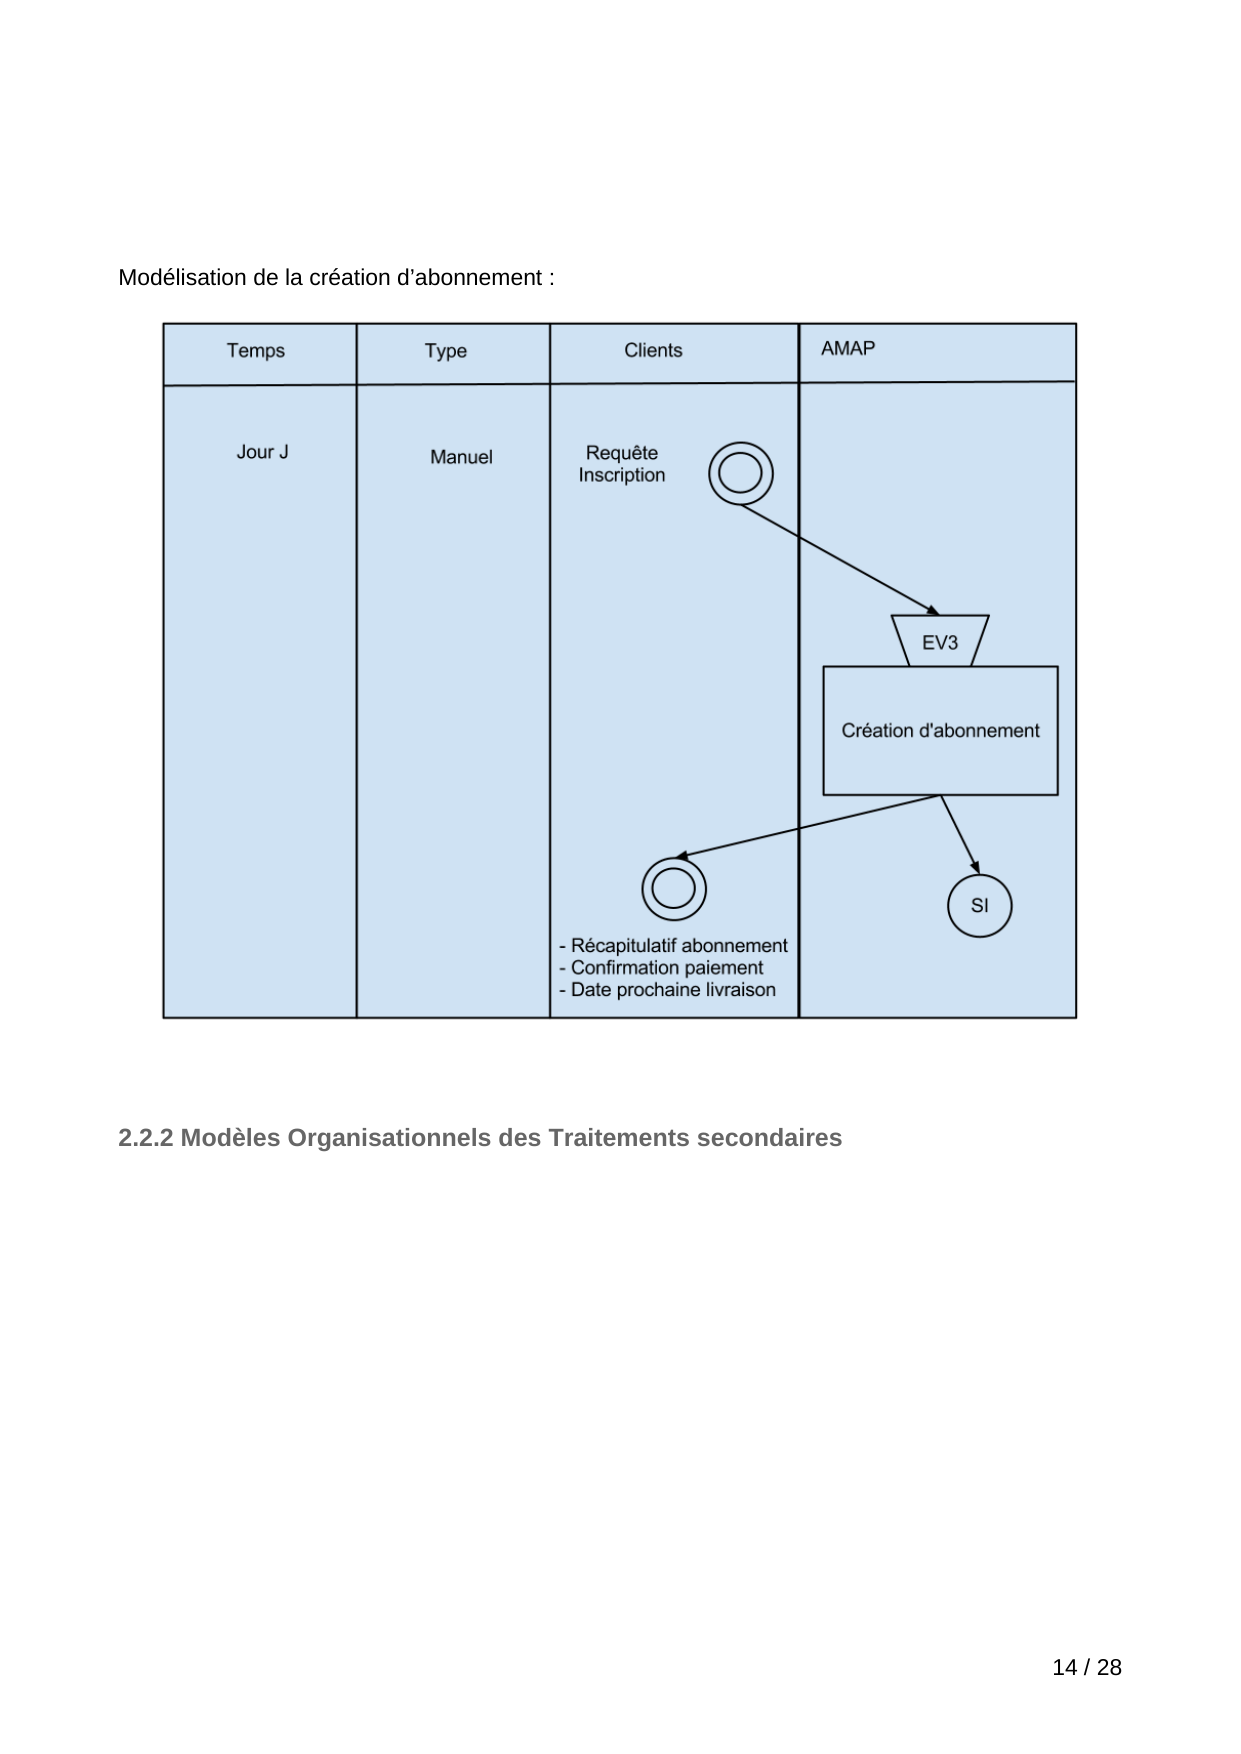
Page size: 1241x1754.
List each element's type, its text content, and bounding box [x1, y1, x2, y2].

picture [128, 294, 1112, 1032]
subtitle 2.2.2 Modèles Organisationnels des Traitements secondaires [118, 1123, 1122, 1151]
text Modélisation de la création d’abonnement : [118, 265, 1122, 291]
